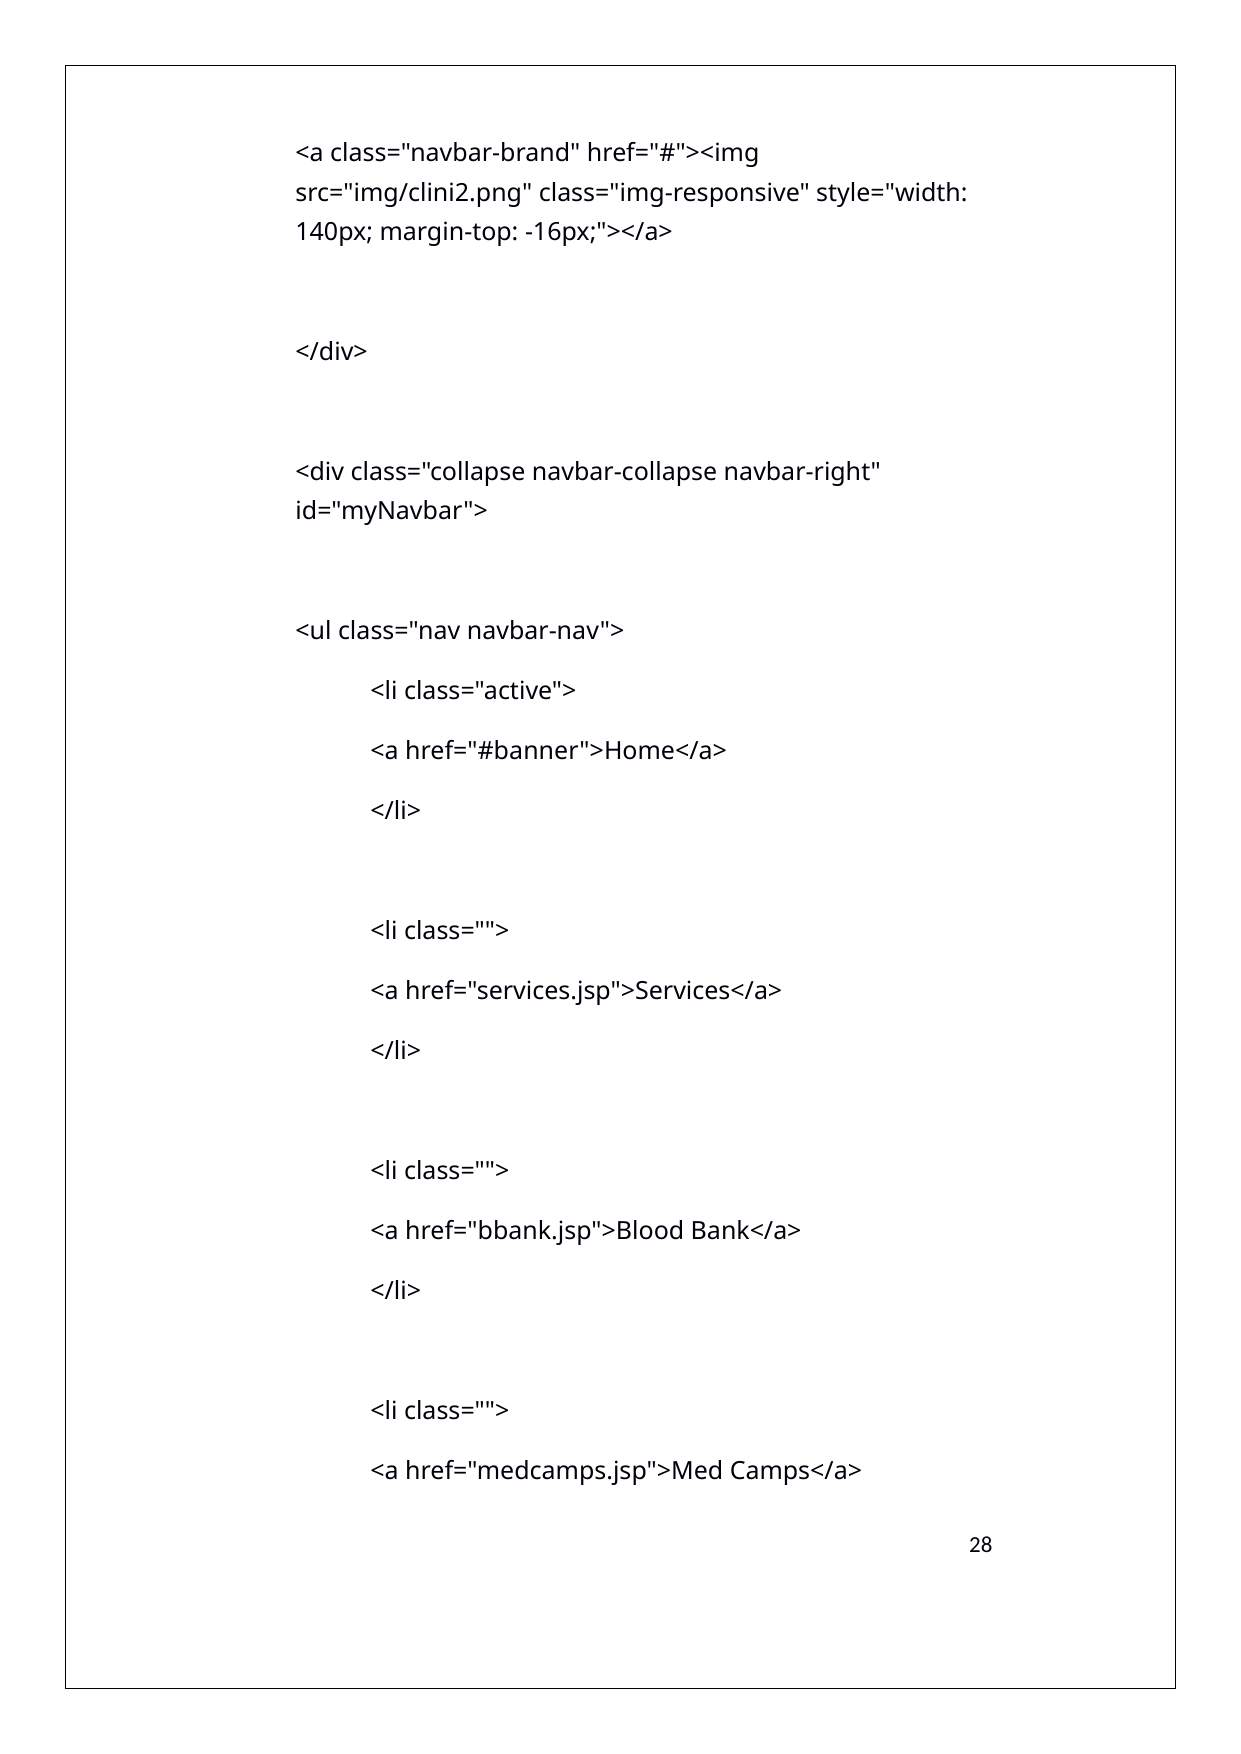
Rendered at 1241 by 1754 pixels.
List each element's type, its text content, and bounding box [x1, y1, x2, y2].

list </li> [370, 1032, 992, 1067]
list <li class=""> [370, 1152, 992, 1187]
list <ul class="nav navbar-nav"> [295, 612, 992, 647]
list </li> [370, 792, 992, 827]
list <a href="bbank.jsp">Blood Bank</a> [370, 1212, 992, 1247]
list <a class="navbar-brand" href="#"><img src="img/clini2.png" class="img-responsive" style="width: 140px; margin-top: -16px;"></a> [295, 135, 992, 247]
list <li class=""> [370, 912, 992, 947]
list </div> [295, 333, 992, 367]
list <div class="collapse navbar-collapse navbar-right" id="myNavbar"> [295, 453, 992, 527]
list <a href="services.jsp">Services</a> [370, 972, 992, 1007]
list <li class="active"> [370, 672, 992, 707]
list </li> [370, 1272, 992, 1307]
list <a href="#banner">Home</a> [370, 732, 992, 767]
list <a href="medcamps.jsp">Med Camps</a> [370, 1452, 992, 1487]
list <li class=""> [370, 1392, 992, 1427]
